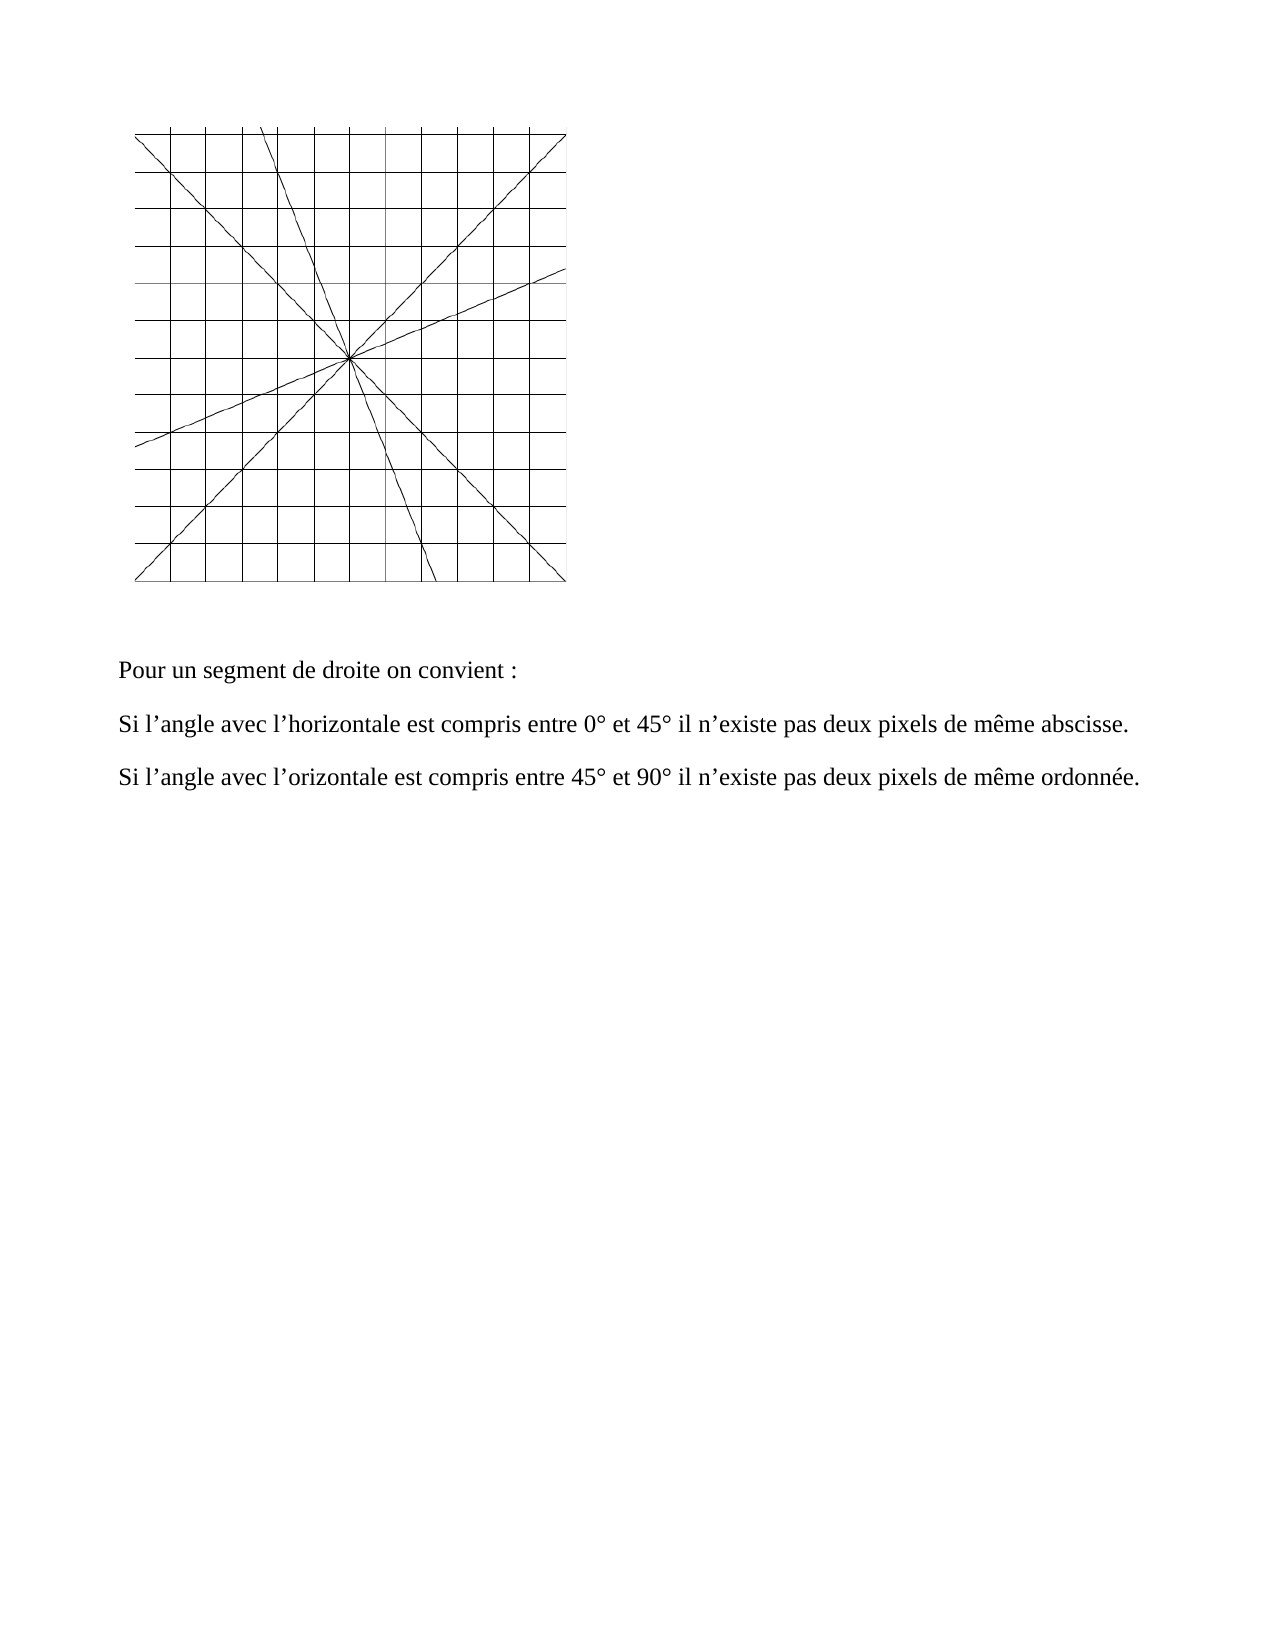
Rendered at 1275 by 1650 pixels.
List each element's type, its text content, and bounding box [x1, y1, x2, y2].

text Pour un segment de droite on convient : [118, 655, 1157, 684]
text Si l’angle avec l’horizontale est compris entre 0° et 45° il n’existe pas deux pixels de même abscisse. [118, 709, 1157, 737]
text Si l’angle avec l’orizontale est compris entre 45° et 90° il n’existe pas deux pixels de même ordonnée. [118, 762, 1157, 791]
